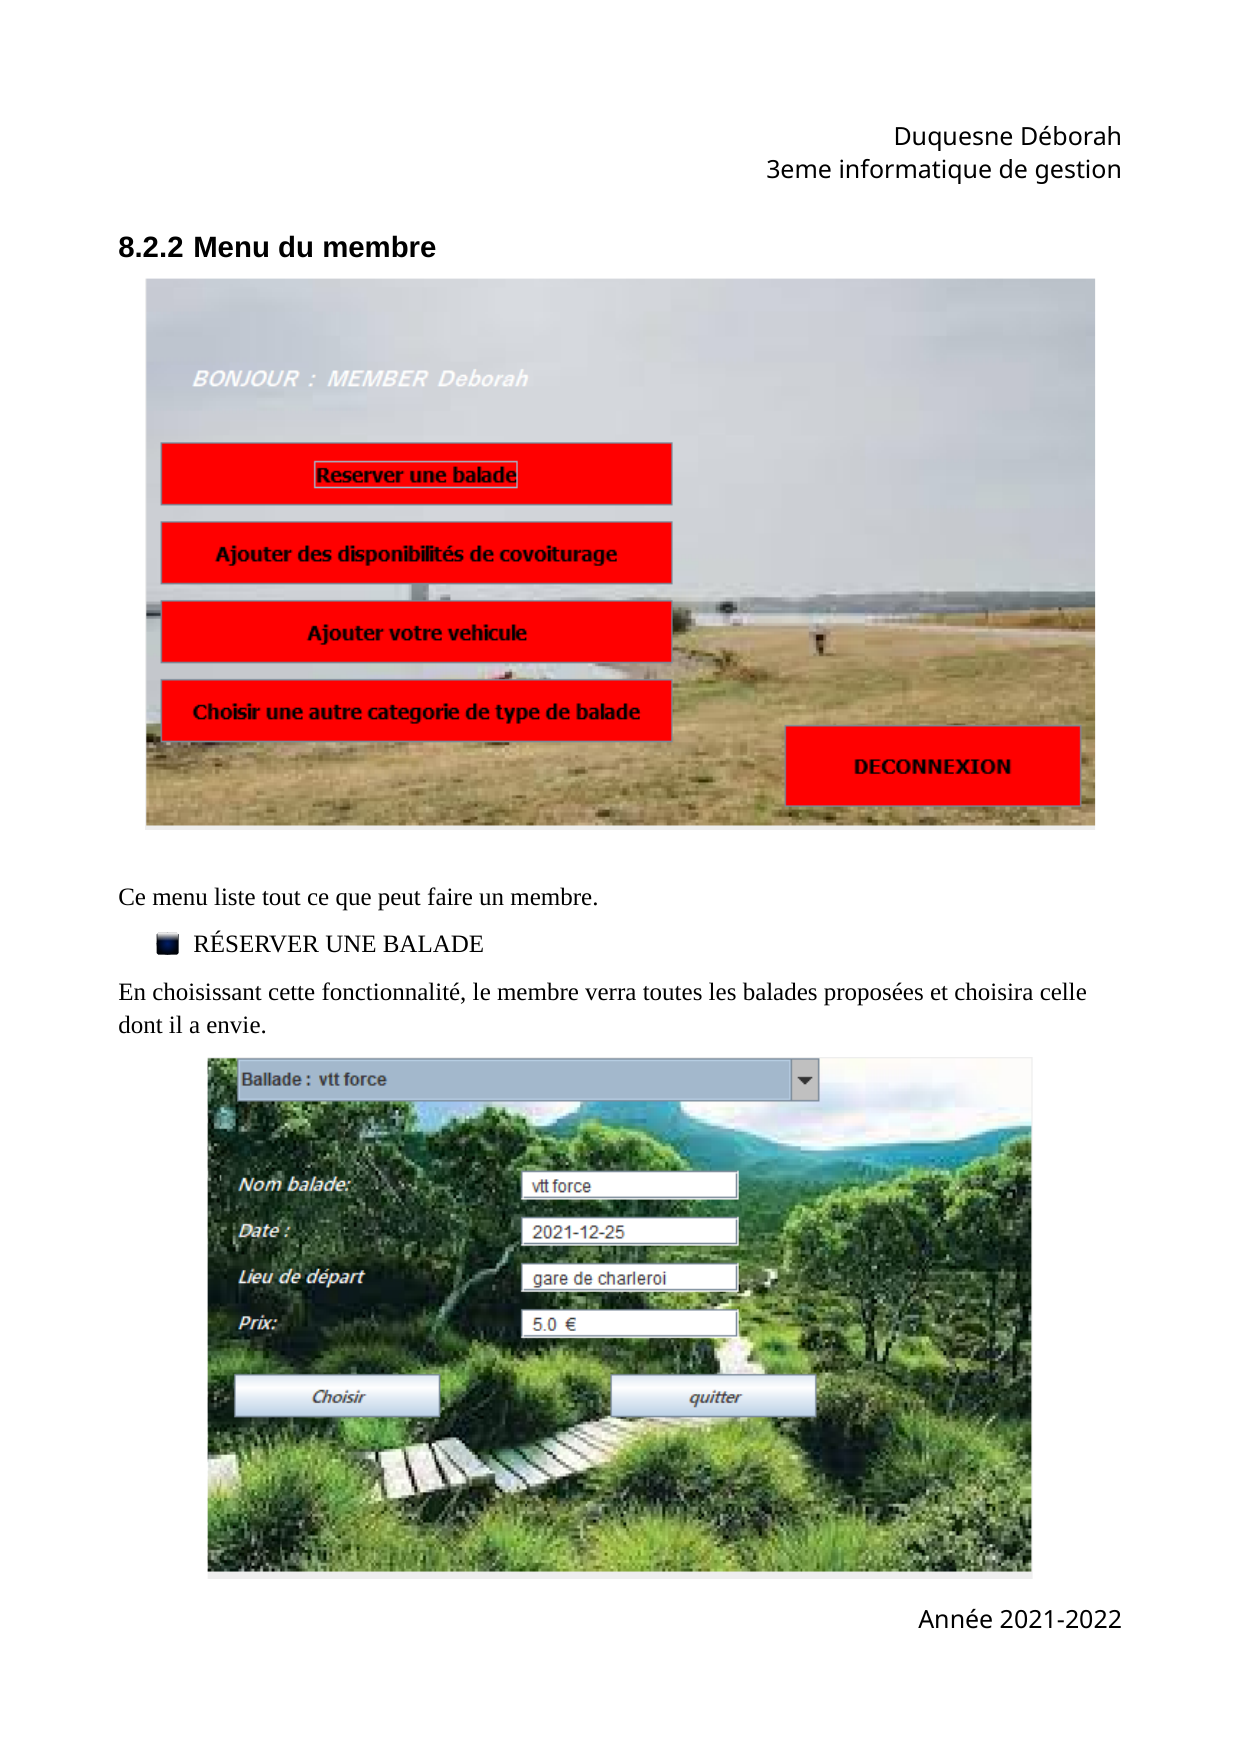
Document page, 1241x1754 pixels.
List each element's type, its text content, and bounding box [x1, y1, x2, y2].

list RÉSERVER UNE BALADE [156, 929, 1122, 958]
picture [207, 1057, 1033, 1579]
text Ce menu liste tout ce que peut faire un membre. [118, 882, 1122, 910]
text En choisissant cette fonctionnalité, le membre verra toutes les balades proposées et choisira celle dont il a envie. [118, 977, 1122, 1039]
subtitle Menu du membre [118, 230, 1122, 264]
picture [145, 276, 1096, 830]
